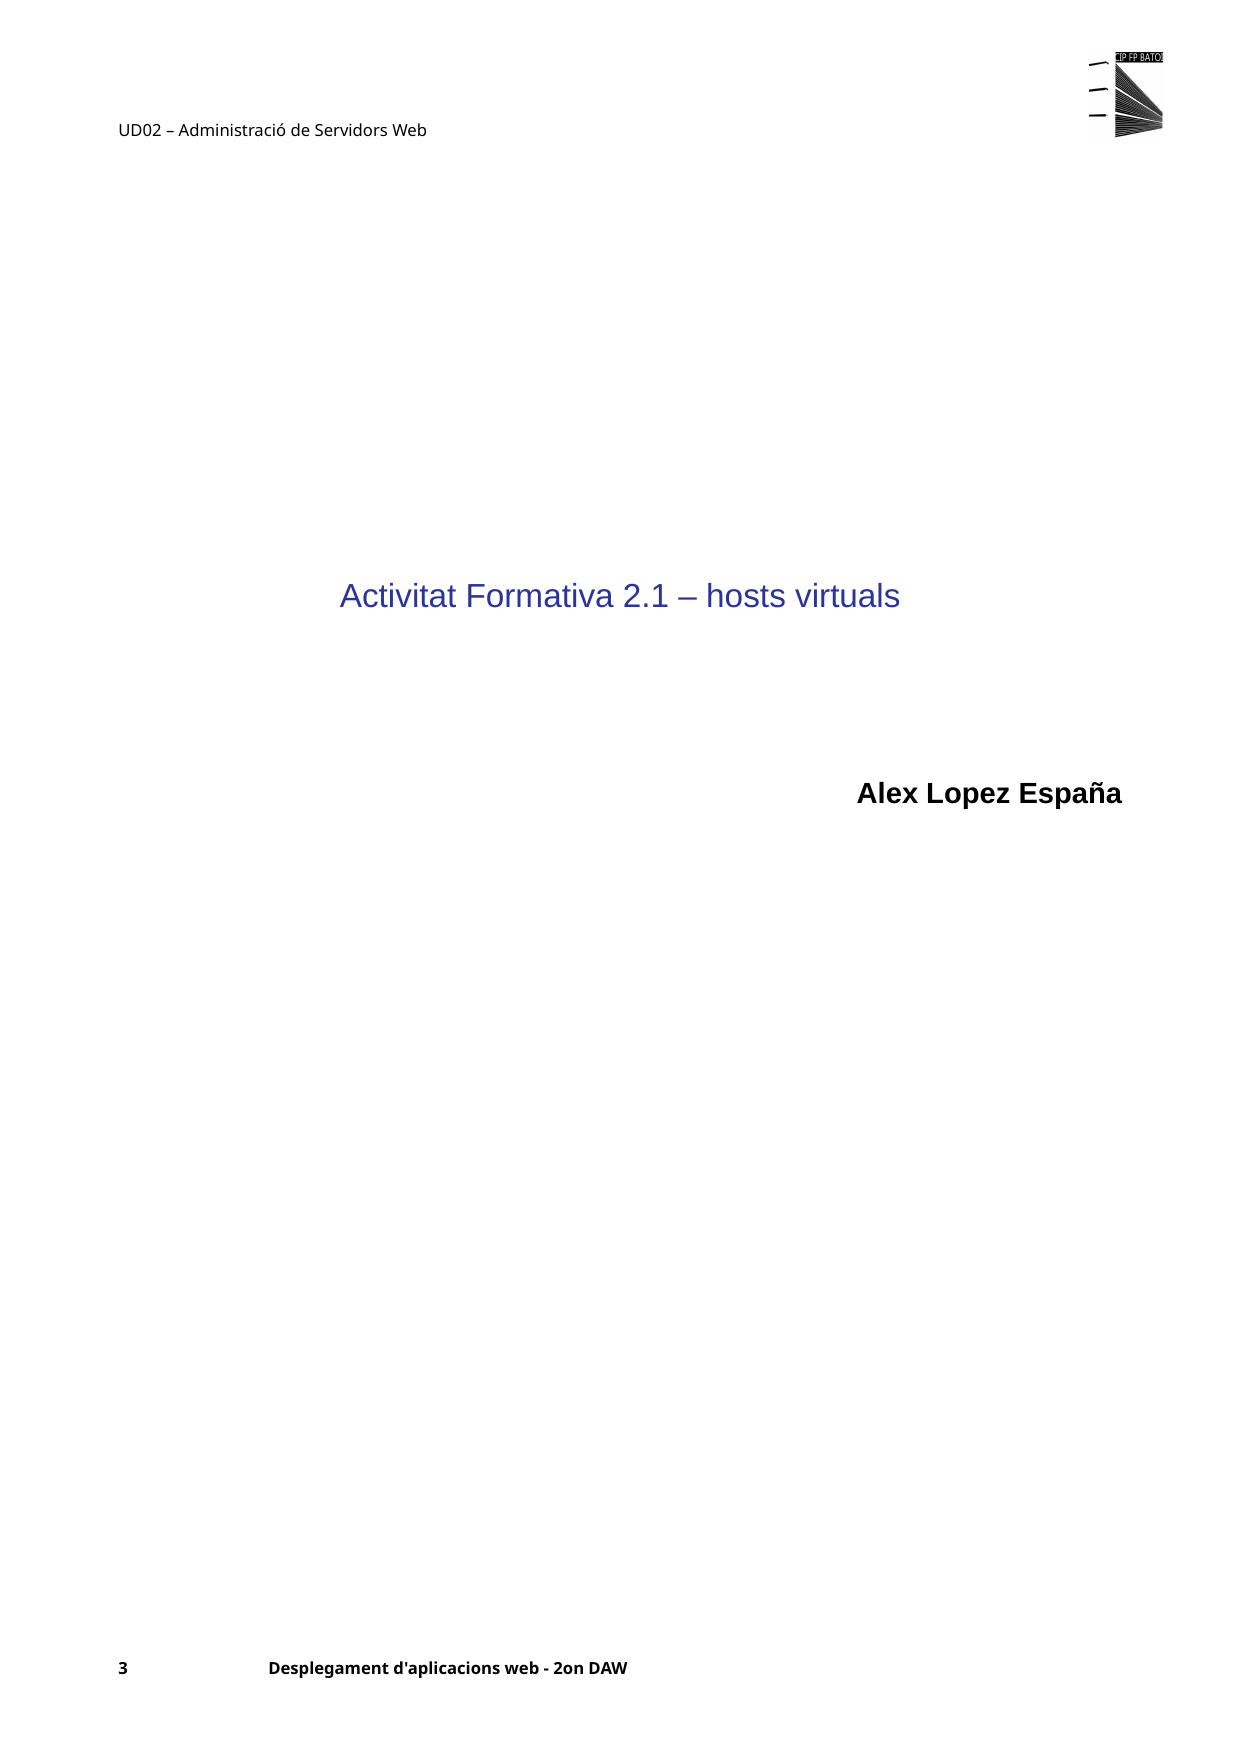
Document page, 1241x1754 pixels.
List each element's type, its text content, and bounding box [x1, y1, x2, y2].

subtitle Alex Lopez España [118, 776, 1122, 810]
subtitle Activitat Formativa 2.1 – hosts virtuals [118, 577, 1122, 615]
picture [1087, 49, 1165, 140]
